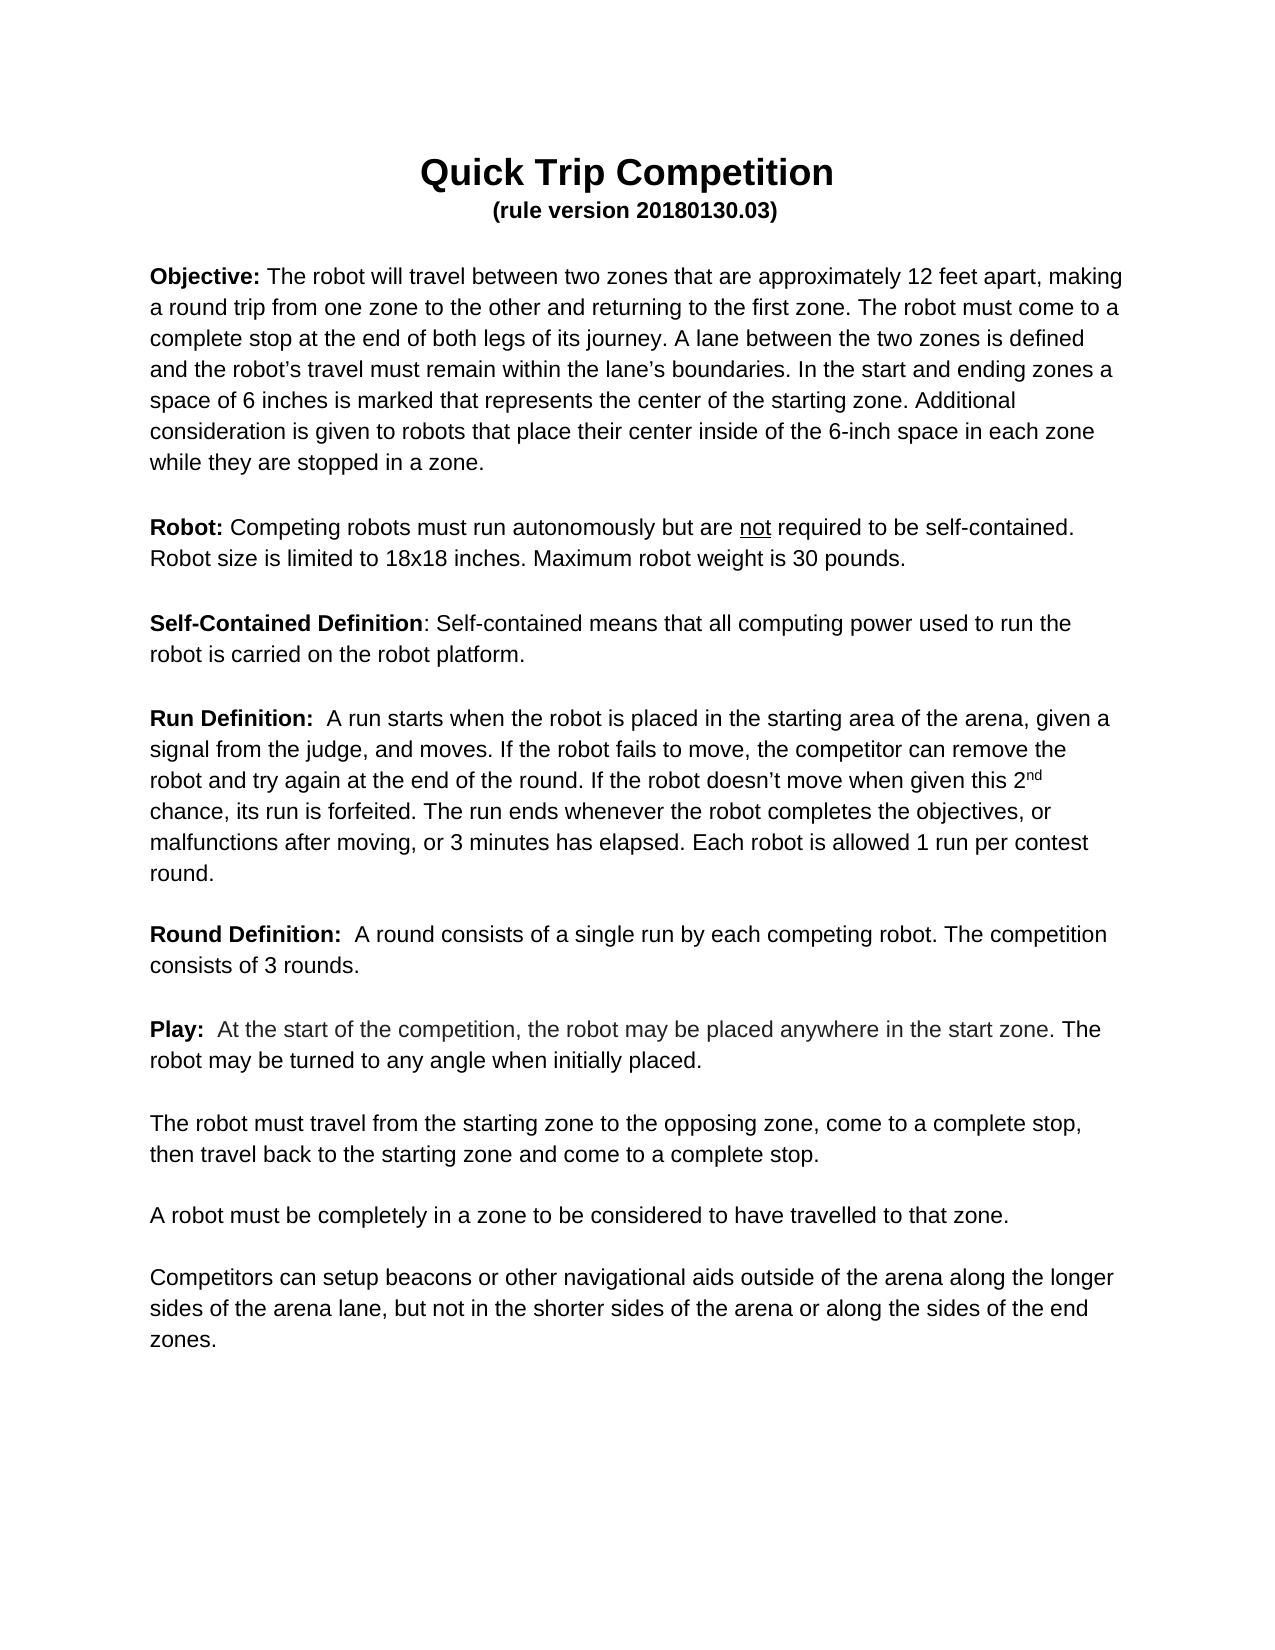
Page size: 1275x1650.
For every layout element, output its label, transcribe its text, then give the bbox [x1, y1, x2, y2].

text A robot must be completely in a zone to be considered to have travelled to that zone. [149, 1202, 1125, 1228]
text (rule version 20180130.03) [152, 197, 1125, 223]
text Run Definition: A run starts when the robot is placed in the starting area of the arena, given a signal from the judge, and moves. If the robot fails to move, the competitor can remove the robot and try again at the end of the round. If the robot doesn’t move when given this 2nd chance, its run is forfeited. The run ends whenever the robot completes the objectives, or malfunctions after moving, or 3 minutes has elapsed. Each robot is allowed 1 run per contest round. [149, 705, 1125, 886]
text Quick Trip Competition [150, 151, 1125, 194]
text Round Definition: A round consists of a single run by each competing robot. The competition consists of 3 rounds. [149, 921, 1125, 979]
text Play: At the start of the competition, the robot may be placed anywhere in the start zone. The robot may be turned to any angle when initially placed. [149, 1016, 1125, 1073]
text The robot must travel from the starting zone to the opposing zone, come to a complete stop, then travel back to the starting zone and come to a complete stop. [149, 1109, 1125, 1167]
text Self-Contained Definition: Self-contained means that all computing power used to run the robot is carried on the robot platform. [149, 610, 1125, 668]
text Competitors can setup beacons or other navigational aids outside of the arena along the longer sides of the arena lane, but not in the shorter sides of the arena or along the sides of the end zones. [149, 1264, 1125, 1352]
text Robot: Competing robots must run autonomously but are not required to be self-contained. Robot size is limited to 18x18 inches. Maximum robot weight is 30 pounds. [149, 514, 1125, 572]
text Objective: The robot will travel between two zones that are approximately 12 feet apart, making a round trip from one zone to the other and returning to the first zone. The robot must come to a complete stop at the end of both legs of its journey. A lane between the two zones is defined and the robot’s travel must remain within the lane’s boundaries. In the start and ending zones a space of 6 inches is marked that represents the center of the starting zone. Additional consideration is given to robots that place their center inside of the 6-inch space in each zone while they are stopped in a zone. [149, 263, 1125, 475]
